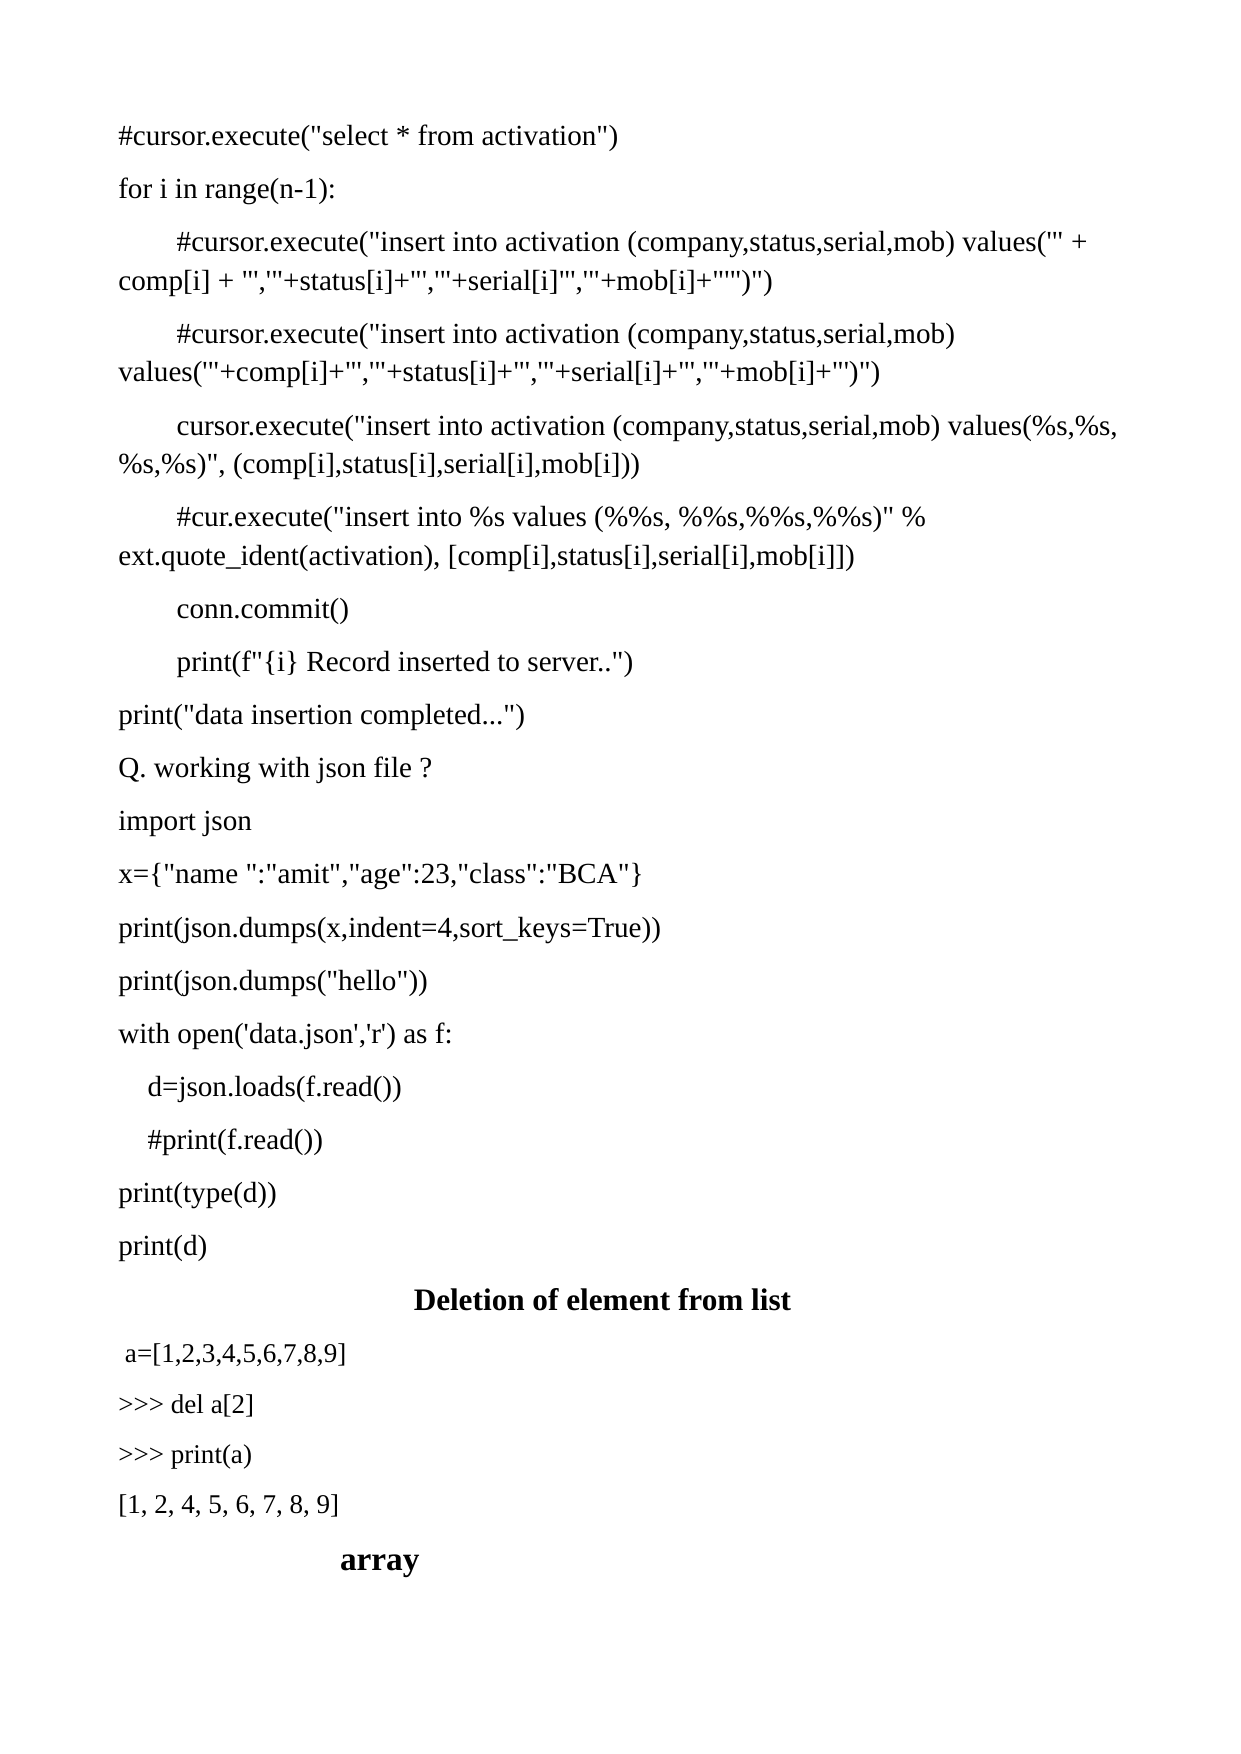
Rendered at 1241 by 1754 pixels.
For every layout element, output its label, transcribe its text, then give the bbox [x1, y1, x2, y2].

text #cur.execute("insert into %s values (%%s, %%s,%%s,%%s)" % ext.quote_ident(activation), [comp[i],status[i],serial[i],mob[i]]) [118, 499, 1122, 571]
text print(json.dumps("hello")) [118, 963, 1122, 996]
text array [118, 1539, 1122, 1577]
text x={"name ":"amit","age":23,"class":"BCA"} [118, 857, 1122, 890]
text #print(f.read()) [118, 1122, 1122, 1156]
text [1, 2, 4, 5, 6, 7, 8, 9] [118, 1488, 1122, 1519]
text for i in range(n-1): [118, 171, 1122, 205]
text #cursor.execute("select * from activation") [118, 118, 1122, 152]
text print(json.dumps(x,indent=4,sort_keys=True)) [118, 910, 1122, 943]
text Q. working with json file ? [118, 750, 1122, 784]
text a=[1,2,3,4,5,6,7,8,9] [118, 1337, 1122, 1369]
text print(type(d)) [118, 1175, 1122, 1209]
text >>> print(a) [118, 1438, 1122, 1469]
text print("data insertion completed...") [118, 697, 1122, 731]
text cursor.execute("insert into activation (company,status,serial,mob) values(%s,%s,%s,%s)", (comp[i],status[i],serial[i],mob[i])) [118, 408, 1122, 480]
text #cursor.execute("insert into activation (company,status,serial,mob) values('"+comp[i]+"','"+status[i]+"','"+serial[i]+"','"+mob[i]+"')") [118, 316, 1122, 388]
text print(d) [118, 1228, 1122, 1262]
text with open('data.json','r') as f: [118, 1016, 1122, 1049]
text import json [118, 803, 1122, 837]
text Deletion of element from list [118, 1282, 1122, 1318]
text print(f"{i} Record inserted to server..") [118, 644, 1122, 678]
text #cursor.execute("insert into activation (company,status,serial,mob) values('" + comp[i] + "','"+status[i]+"','"+serial[i]"','"+mob[i]+"'")") [118, 224, 1122, 296]
text d=json.loads(f.read()) [118, 1069, 1122, 1103]
text conn.commit() [118, 591, 1122, 624]
text >>> del a[2] [118, 1388, 1122, 1419]
